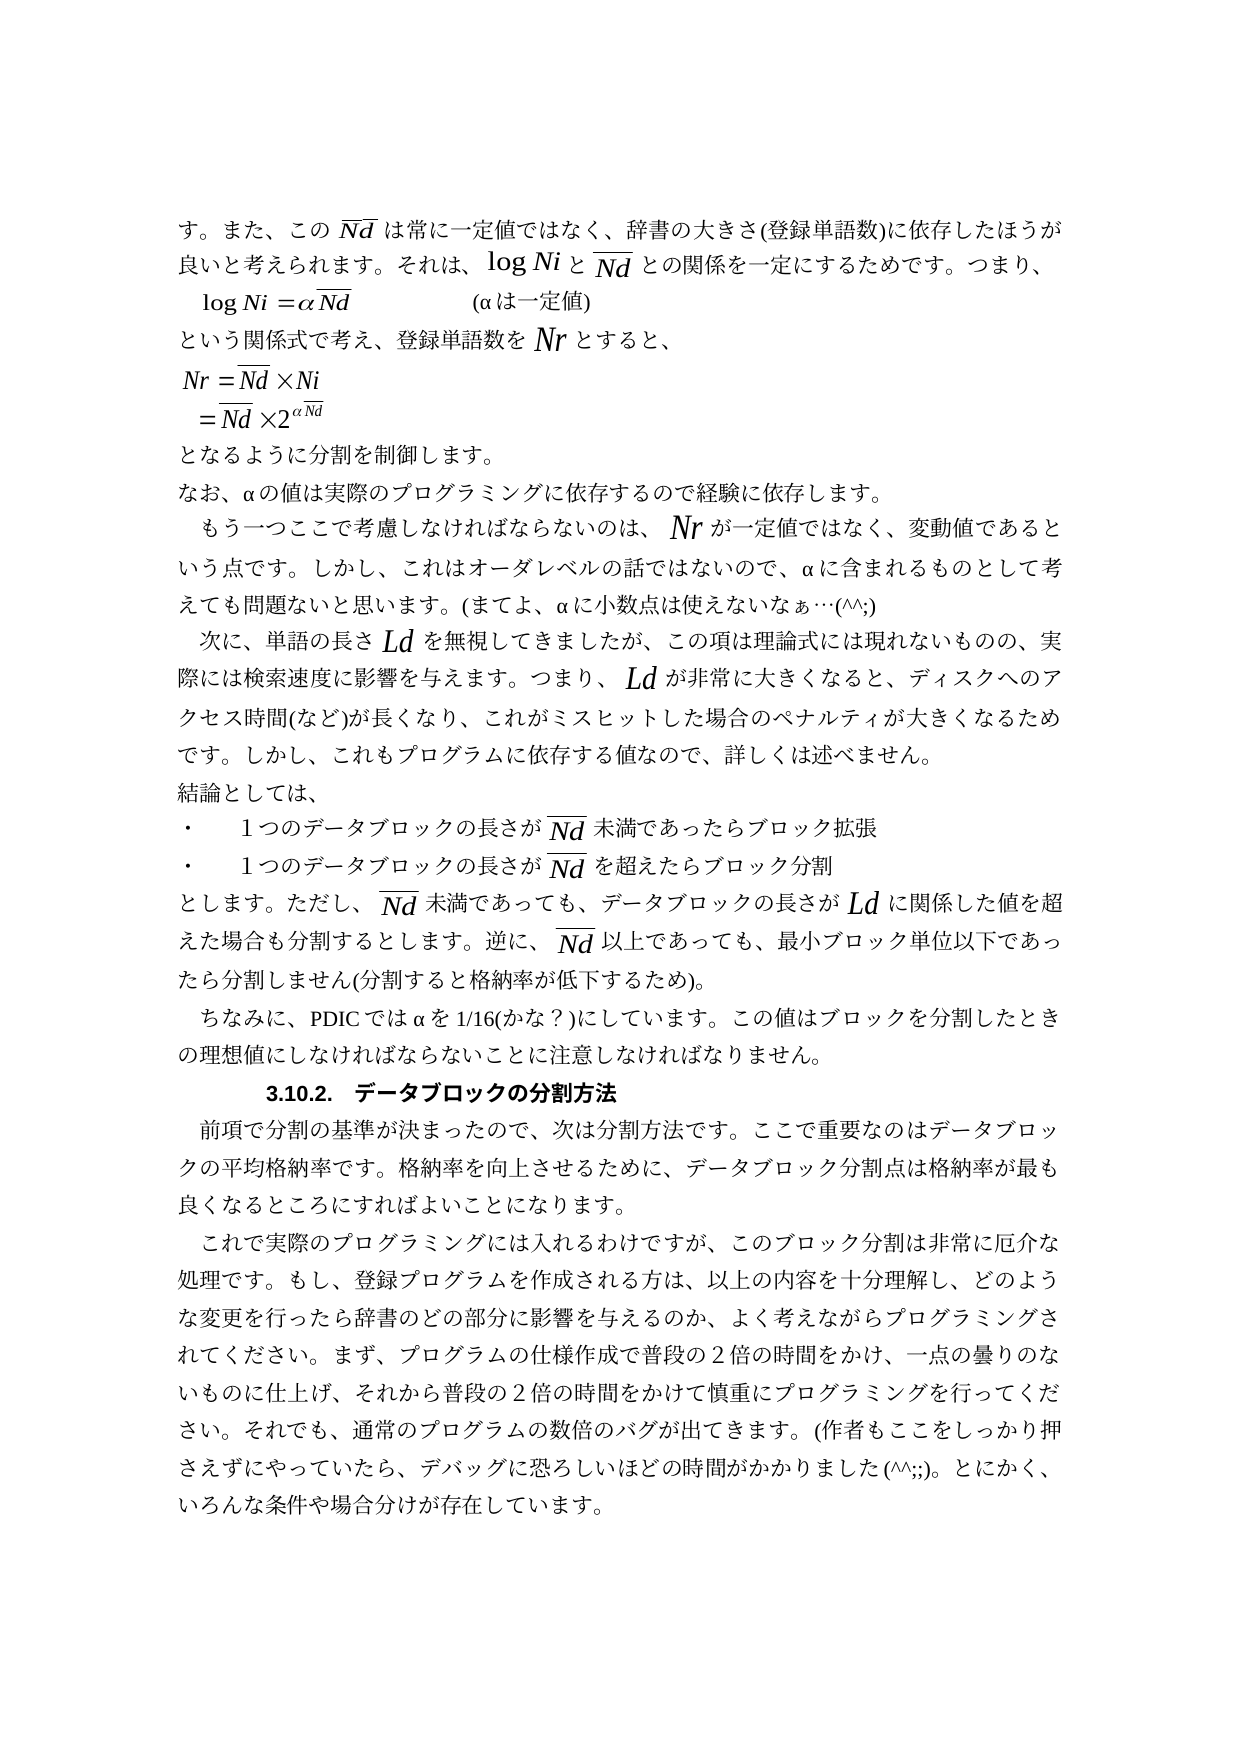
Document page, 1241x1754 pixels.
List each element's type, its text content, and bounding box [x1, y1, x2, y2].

list １つのデータブロックの長さがを超えたらブロック分割 [177, 845, 1063, 883]
text ちなみに、PDICではαを1/16(かな？)にしています。この値はブロックを分割したときの理想値にしなければならないことに注意しなければなりません。 [177, 995, 1063, 1070]
list １つのデータブロックの長さが未満であったらブロック拡張 [177, 808, 1063, 845]
text という関係式で考え、登録単語数をとすると、 [177, 319, 1063, 357]
text 結論としては、 [177, 770, 1063, 808]
text (αは一定値) [177, 282, 1063, 319]
text 前項で分割の基準が決まったので、次は分割方法です。ここで重要なのはデータブロックの平均格納率です。格納率を向上させるために、データブロック分割点は格納率が最も良くなるところにすればよいことになります。 [177, 1108, 1063, 1220]
text 次に、このは小さいほうがよいわけですが、小さすぎるとインデックス部が大きくなってしまい、辞書の使用効率の低下、メモリの使用量の増加、下手をするとインデックス部がいっぱいになったり、インデックス部だけでディスクが満杯になる可能性があります。また、このは常に一定値ではなく、辞書の大きさ(登録単語数)に依存したほうが良いと考えられます。それは、ととの関係を一定にするためです。つまり、 [177, 207, 1063, 282]
text なお、αの値は実際のプログラミングに依存するので経験に依存します。 [177, 470, 1063, 508]
text もう一つここで考慮しなければならないのは、が一定値ではなく、変動値であるという点です。しかし、これはオーダレベルの話ではないので、αに含まれるものとして考えても問題ないと思います。(まてよ、αに小数点は使えないなぁ…(^^;) [177, 508, 1063, 620]
text 次に、単語の長さを無視してきましたが、この項は理論式には現れないものの、実際には検索速度に影響を与えます。つまり、が非常に大きくなると、ディスクへのアクセス時間(など)が長くなり、これがミスヒットした場合のペナルティが大きくなるためです。しかし、これもプログラムに依存する値なので、詳しくは述べません。 [177, 620, 1063, 770]
text これで実際のプログラミングには入れるわけですが、このブロック分割は非常に厄介な処理です。もし、登録プログラムを作成される方は、以上の内容を十分理解し、どのような変更を行ったら辞書のどの部分に影響を与えるのか、よく考えながらプログラミングされてください。まず、プログラムの仕様作成で普段の２倍の時間をかけ、一点の曇りのないものに仕上げ、それから普段の２倍の時間をかけて慎重にプログラミングを行ってください。それでも、通常のプログラムの数倍のバグが出てきます。(作者もここをしっかり押さえずにやっていたら、デバッグに恐ろしいほどの時間がかかりました(^^;;)。とにかく、いろんな条件や場合分けが存在しています。 [177, 1220, 1063, 1520]
text とします。ただし、未満であっても、データブロックの長さがに関係した値を超えた場合も分割するとします。逆に、以上であっても、最小ブロック単位以下であったら分割しません(分割すると格納率が低下するため)。 [177, 883, 1063, 995]
text となるように分割を制御します。 [177, 433, 1063, 470]
subtitle データブロックの分割方法 [266, 1070, 1063, 1108]
